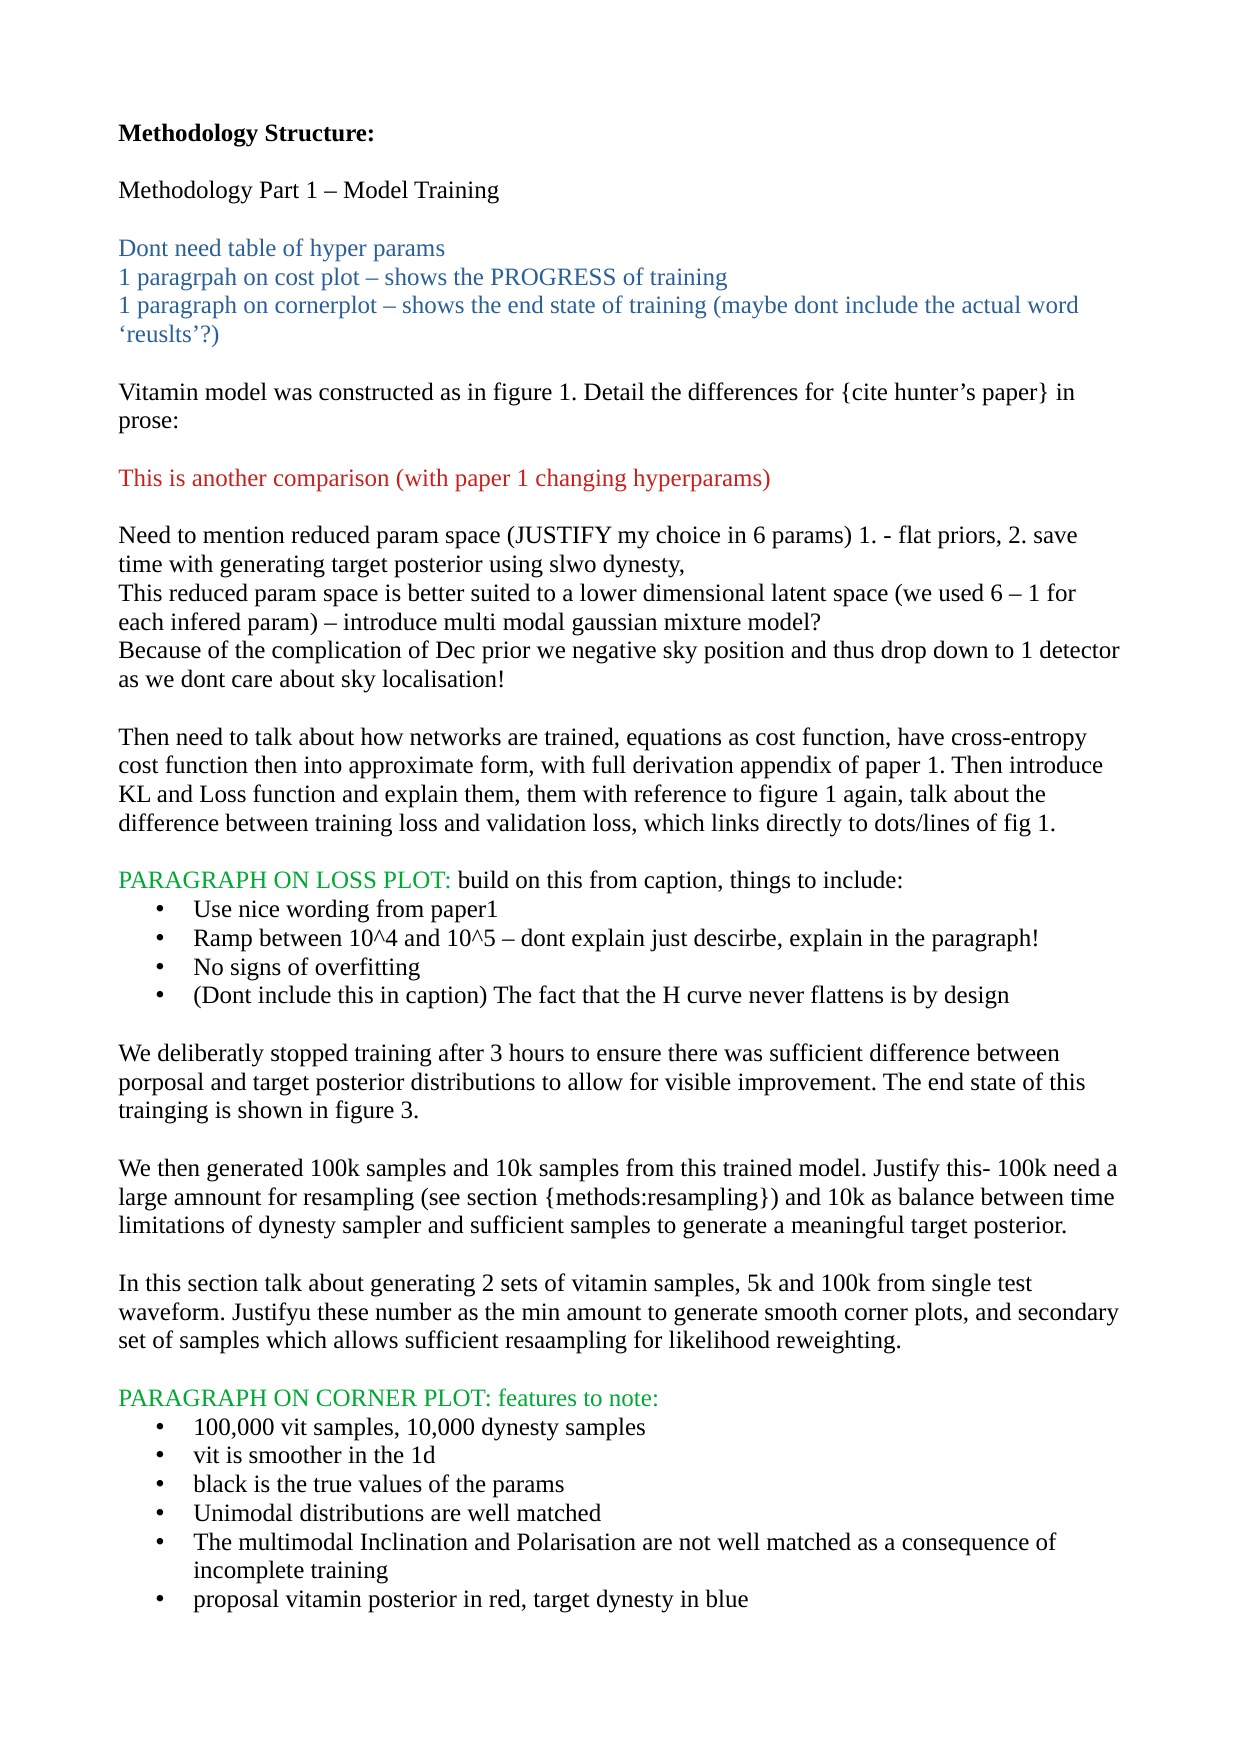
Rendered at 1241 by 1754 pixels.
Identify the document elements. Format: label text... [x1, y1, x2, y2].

text This is another comparison (with paper 1 changing hyperparams) [118, 463, 1122, 492]
list No signs of overfitting [156, 952, 1122, 981]
text PARAGRAPH ON CORNER PLOT: features to note: [118, 1383, 1122, 1412]
text Then need to talk about how networks are trained, equations as cost function, have cross-entropy cost function then into approximate form, with full derivation appendix of paper 1. Then introduce KL and Loss function and explain them, them with reference to figure 1 again, talk about the difference between training loss and validation loss, which links directly to dots/lines of fig 1. [118, 722, 1122, 837]
list Unimodal distributions are well matched [156, 1498, 1122, 1527]
text Vitamin model was constructed as in figure 1. Detail the differences for {cite hunter’s paper} in prose: [118, 377, 1122, 434]
list Use nice wording from paper1 [156, 894, 1122, 923]
list The multimodal Inclination and Polarisation are not well matched as a consequence of incomplete training [156, 1527, 1122, 1584]
text We then generated 100k samples and 10k samples from this trained model. Justify this- 100k need a large amnount for resampling (see section {methods:resampling}) and 10k as balance between time limitations of dynesty sampler and sufficient samples to generate a meaningful target posterior. [118, 1153, 1122, 1239]
list vit is smoother in the 1d [156, 1441, 1122, 1469]
text This reduced param space is better suited to a lower dimensional latent space (we used 6 – 1 for each infered param) – introduce multi modal gaussian mixture model? [118, 578, 1122, 636]
text Dont need table of hyper params [118, 233, 1122, 262]
list proposal vitamin posterior in red, target dynesty in blue [156, 1584, 1122, 1613]
list (Dont include this in caption) The fact that the H curve never flattens is by design [156, 981, 1122, 1009]
text 1 paragraph on cornerplot – shows the end state of training (maybe dont include the actual word ‘reuslts’?) [118, 291, 1122, 348]
text We deliberatly stopped training after 3 hours to ensure there was sufficient difference between porposal and target posterior distributions to allow for visible improvement. The end state of this trainging is shown in figure 3. [118, 1038, 1122, 1124]
text In this section talk about generating 2 sets of vitamin samples, 5k and 100k from single test waveform. Justifyu these number as the min amount to generate smooth corner plots, and secondary set of samples which allows sufficient resaampling for likelihood reweighting. [118, 1268, 1122, 1354]
text Methodology Part 1 – Model Training [118, 176, 1122, 204]
list black is the true values of the params [156, 1469, 1122, 1498]
list 100,000 vit samples, 10,000 dynesty samples [156, 1412, 1122, 1441]
text 1 paragrpah on cost plot – shows the PROGRESS of training [118, 262, 1122, 291]
text Need to mention reduced param space (JUSTIFY my choice in 6 params) 1. - flat priors, 2. save time with generating target posterior using slwo dynesty, [118, 521, 1122, 578]
text Because of the complication of Dec prior we negative sky position and thus drop down to 1 detector as we dont care about sky localisation! [118, 636, 1122, 693]
text Methodology Structure: [118, 118, 1122, 147]
text PARAGRAPH ON LOSS PLOT: build on this from caption, things to include: [118, 866, 1122, 894]
list Ramp between 10^4 and 10^5 – dont explain just descirbe, explain in the paragraph! [156, 923, 1122, 952]
